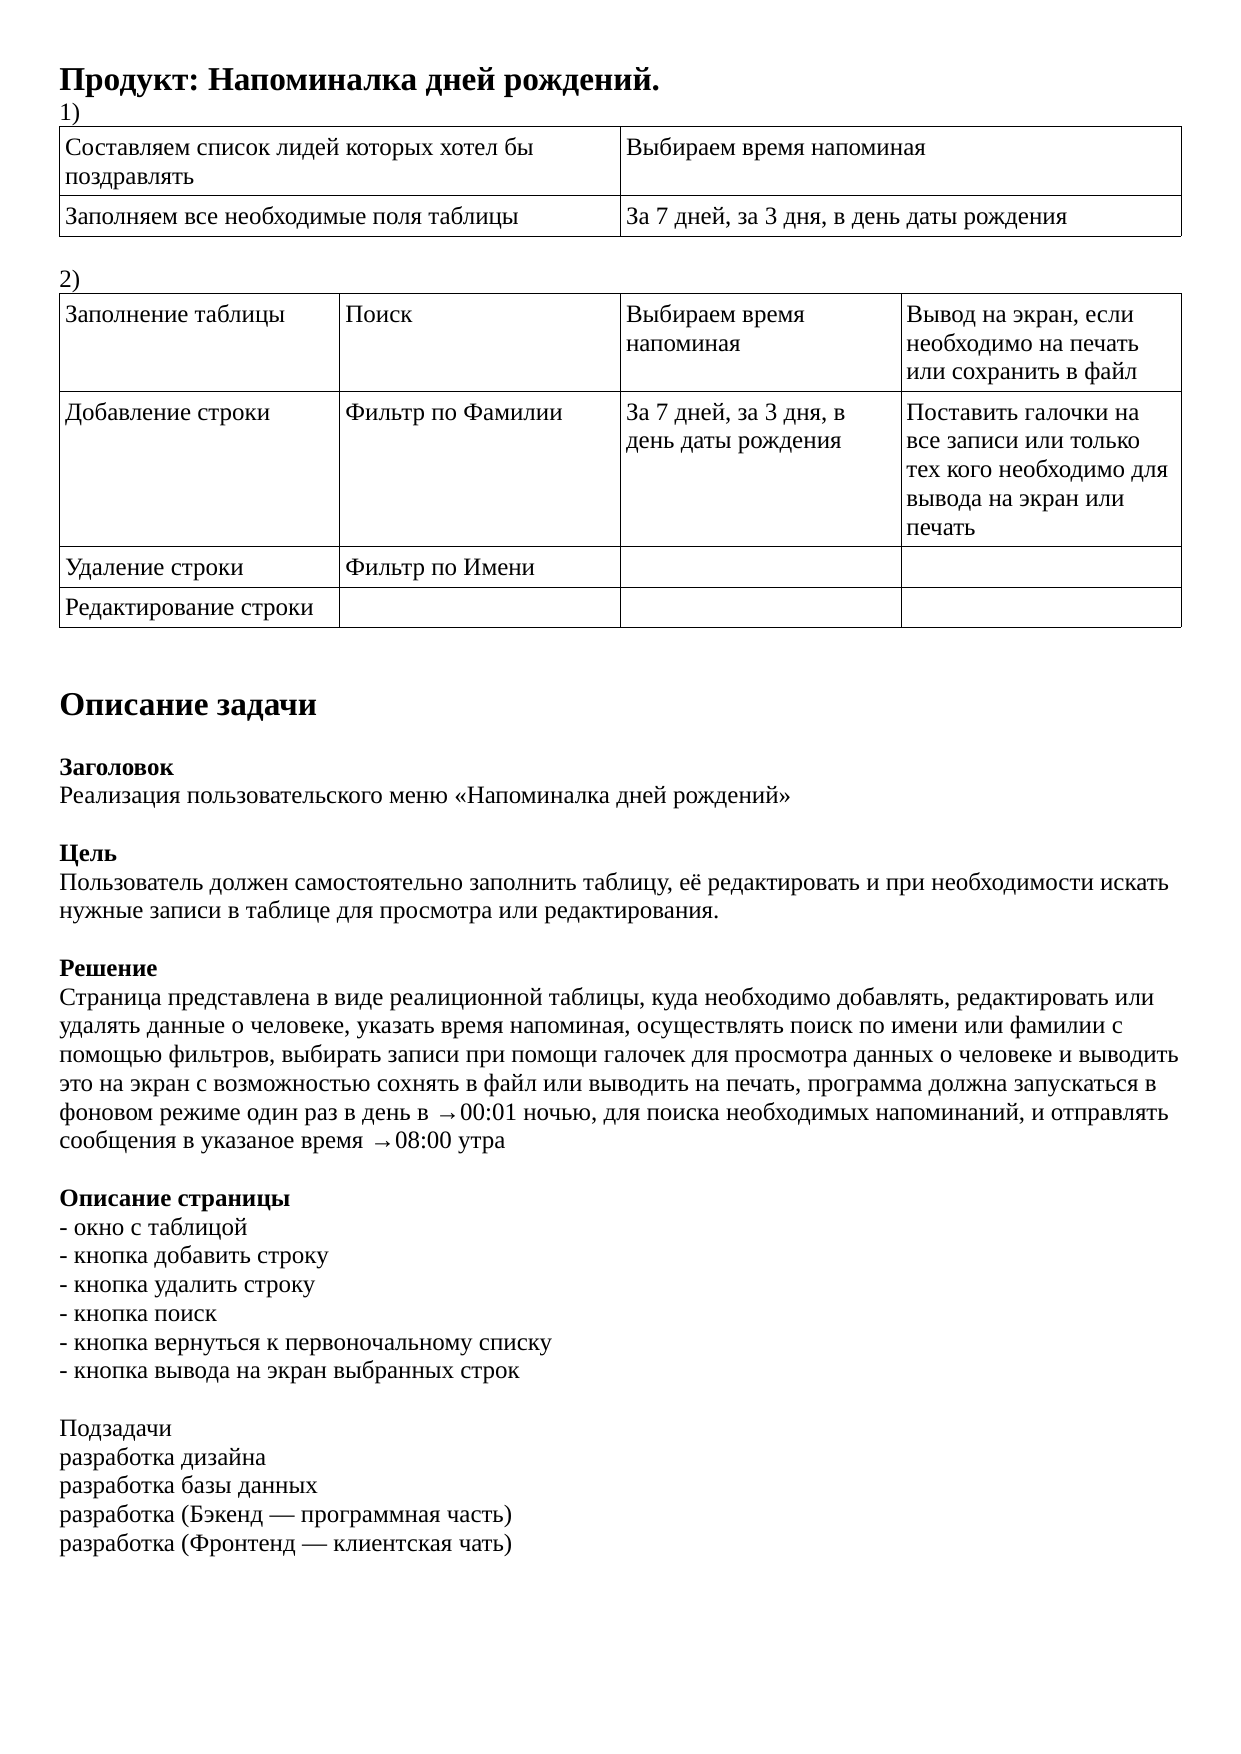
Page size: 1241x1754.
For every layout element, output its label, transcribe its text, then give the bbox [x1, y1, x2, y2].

text Страница представлена в виде реалиционной таблицы, куда необходимо добавлять, редактировать или удалять данные о человеке, указать время напоминая, осуществлять поиск по имени или фамилии с помощью фильтров, выбирать записи при помощи галочек для просмотра данных о человеке и выводить это на экран с возможностью сохнять в файл или выводить на печать, программа должна запускаться в фоновом режиме один раз в день в →00:01 ночью, для поиска необходимых напоминаний, и отправлять сообщения в указаное время →08:00 утра [59, 982, 1181, 1154]
table_cell Фильтр по Имени [340, 547, 620, 587]
text - кнопка удалить строку [59, 1269, 1181, 1298]
text - кнопка вернуться к первоночальному списку [59, 1327, 1181, 1355]
text 1) [59, 97, 1181, 126]
table_cell Удаление строки [60, 547, 339, 587]
table_cell Поставить галочки на все записи или только тех кого необходимо для вывода на экран или печать [902, 392, 1181, 546]
table_header Выбираем время напоминая [621, 127, 1181, 195]
text - кнопка добавить строку [59, 1240, 1181, 1269]
table_cell [621, 588, 901, 627]
text 2) [59, 264, 1181, 293]
text Пользователь должен самостоятельно заполнить таблицу, её редактировать и при необходимости искать нужные записи в таблице для просмотра или редактирования. [59, 867, 1181, 924]
text разработка (Бэкенд — программная часть) [59, 1499, 1181, 1528]
text Подзадачи [59, 1413, 1181, 1442]
table_cell [902, 547, 1181, 587]
text - окно с таблицой [59, 1212, 1181, 1240]
table_cell Заполняем все необходимые поля таблицы [60, 196, 620, 236]
table_cell [902, 588, 1181, 627]
table_header Выбираем время напоминая [621, 294, 901, 391]
text Описание страницы [59, 1183, 1181, 1212]
text - кнопка поиск [59, 1298, 1181, 1327]
table_cell Фильтр по Фамилии [340, 392, 620, 546]
text разработка базы данных [59, 1470, 1181, 1499]
table_cell Редактирование строки [60, 588, 339, 627]
table_cell Добавление строки [60, 392, 339, 546]
text Цель [59, 838, 1181, 867]
text Продукт: Напоминалка дней рождений. [59, 59, 1181, 97]
table_cell [340, 588, 620, 627]
table_header Заполнение таблицы [60, 294, 339, 391]
table_header Составляем список лидей которых хотел бы поздравлять [60, 127, 620, 195]
text разработка дизайна [59, 1442, 1181, 1470]
table_header Поиск [340, 294, 620, 391]
text разработка (Фронтенд — клиентская чать) [59, 1528, 1181, 1557]
text - кнопка вывода на экран выбранных строк [59, 1355, 1181, 1384]
text Заголовок [59, 752, 1181, 780]
text Решение [59, 953, 1181, 982]
table_cell [621, 547, 901, 587]
table_header Вывод на экран, если необходимо на печать или сохранить в файл [902, 294, 1181, 391]
table_cell За 7 дней, за 3 дня, в день даты рождения [621, 392, 901, 546]
table_cell За 7 дней, за 3 дня, в день даты рождения [621, 196, 1181, 236]
text Описание задачи [59, 684, 1181, 723]
text Реализация пользовательского меню «Напоминалка дней рождений» [59, 780, 1181, 809]
